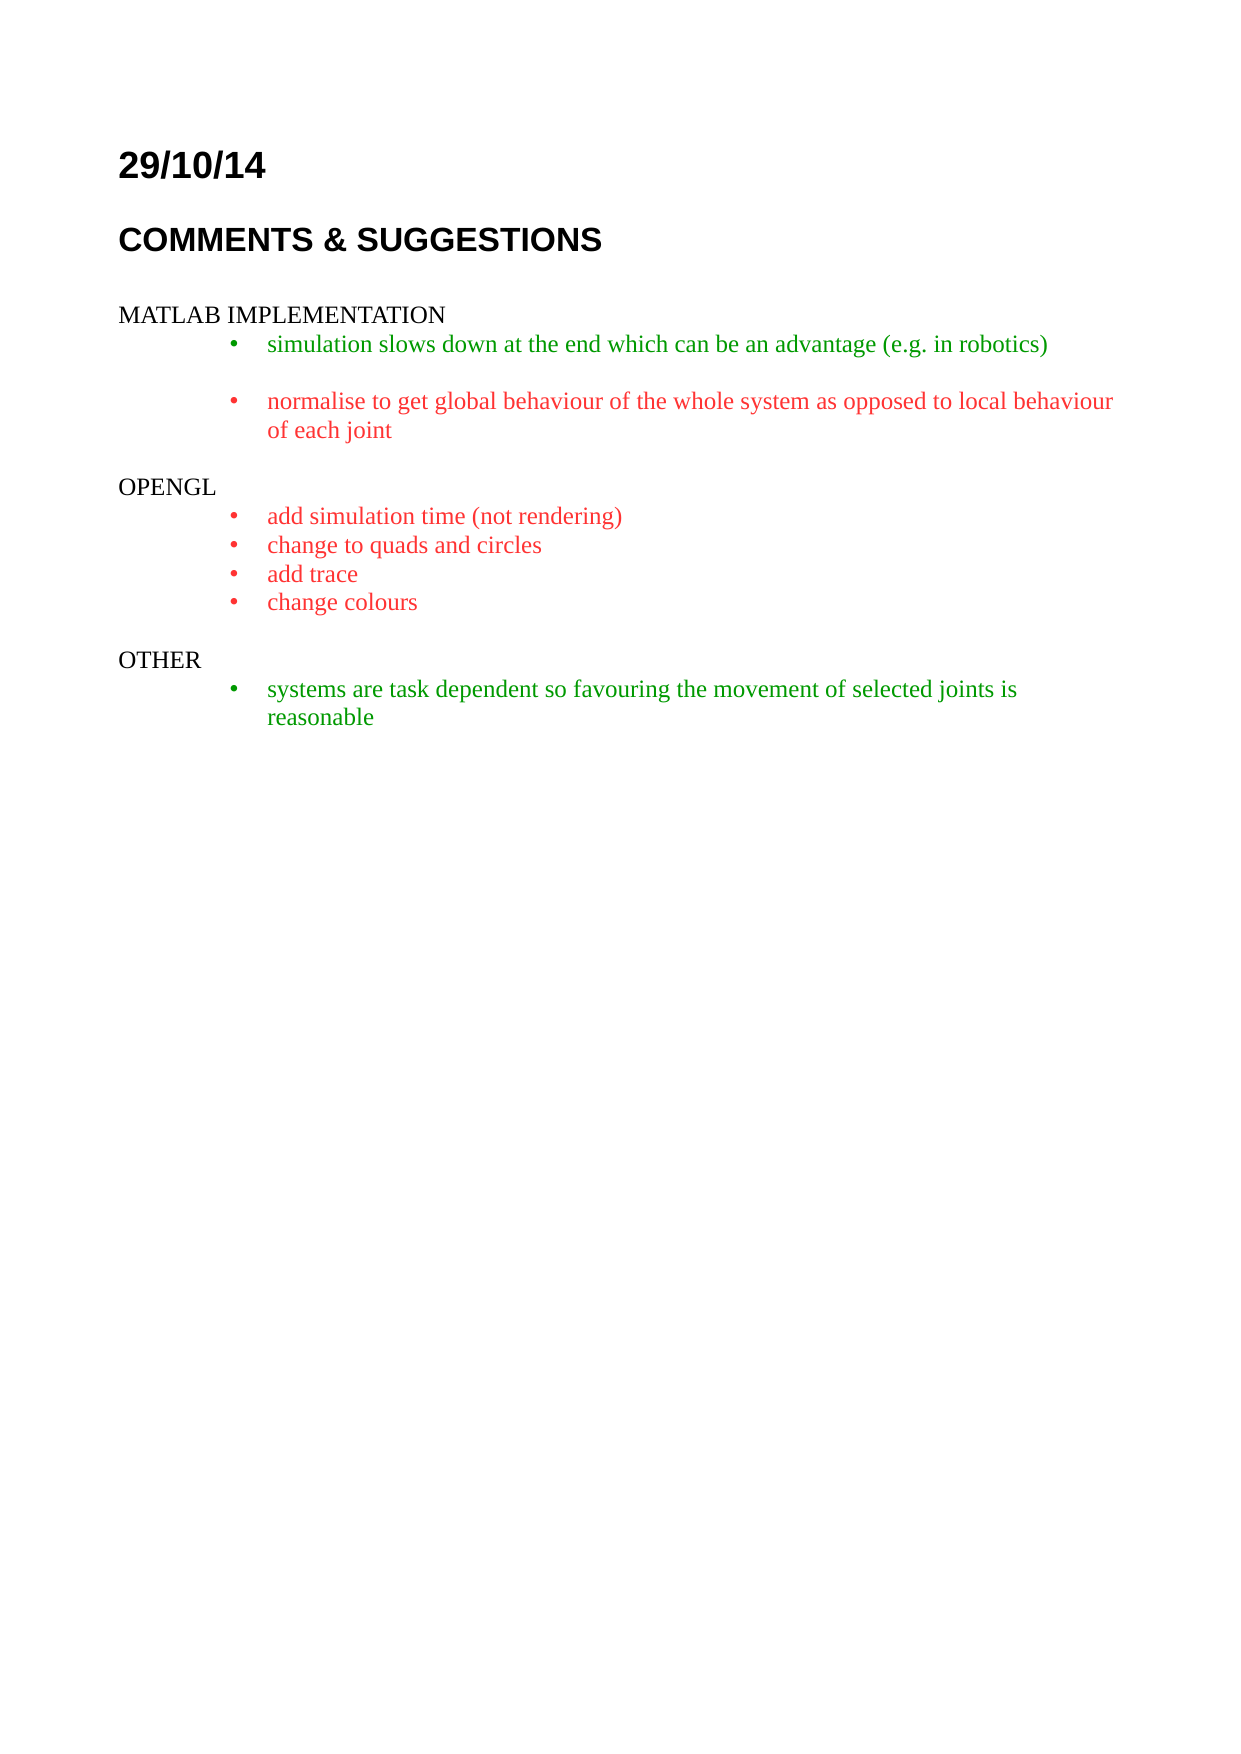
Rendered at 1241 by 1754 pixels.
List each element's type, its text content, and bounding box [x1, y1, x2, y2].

text OPENGL [118, 472, 1122, 501]
list normalise to get global behaviour of the whole system as opposed to local behaviour of each joint [229, 386, 1122, 444]
list simulation slows down at the end which can be an advantage (e.g. in robotics) [229, 329, 1122, 357]
list change to quads and circles [229, 530, 1122, 559]
list systems are task dependent so favouring the movement of selected joints is reasonable [229, 674, 1122, 731]
list change colours [229, 587, 1122, 616]
subtitle COMMENTS & SUGGESTIONS [118, 220, 1122, 259]
list add simulation time (not rendering) [229, 501, 1122, 530]
text MATLAB IMPLEMENTATION [118, 300, 1122, 329]
text OTHER [118, 645, 1122, 674]
list add trace [229, 559, 1122, 587]
subtitle 29/10/14 [118, 143, 1122, 187]
